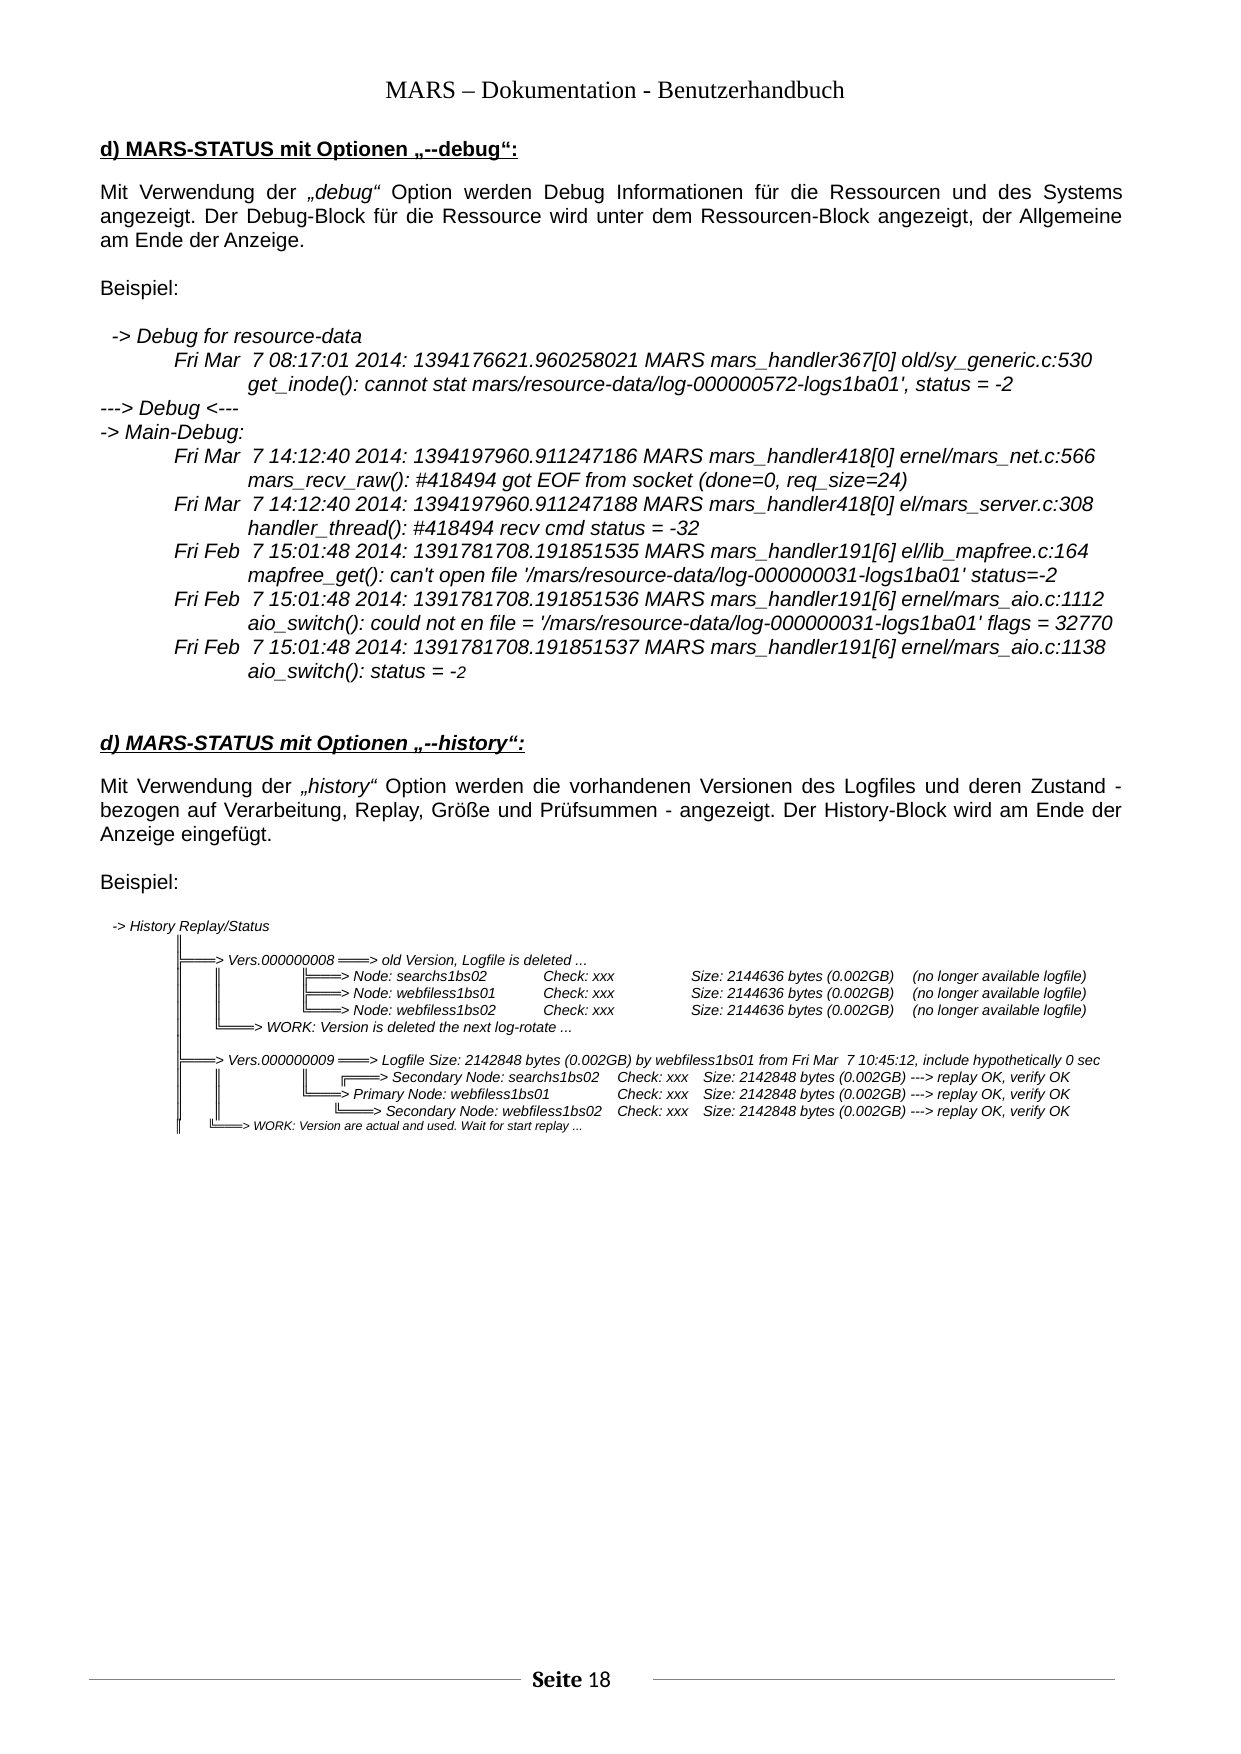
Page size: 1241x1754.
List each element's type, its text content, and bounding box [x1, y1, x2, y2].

text ║ ║ ║ ╔═══> Secondary Node: searchs1bs02 Check: xxx Size: 2142848 bytes (0.002GB) ---> replay OK, verify OK [306, 1069, 1123, 1086]
text ║ ╚═══> WORK: Version is deleted the next log-rotate ... [181, 1018, 1123, 1035]
text d) MARS-STATUS mit Optionen „--history“: [100, 731, 1123, 755]
text ╠═══> Vers.000000008 ═══> old Version, Logfile is deleted ... [100, 951, 177, 968]
text Beispiel: [100, 870, 1123, 894]
text ║ [100, 934, 1123, 951]
text Fri Mar 7 14:12:40 2014: 1394197960.911247186 MARS mars_handler418[0] ernel/mars_net.c:566 mars_recv_raw(): #418494 got EOF from socket (done=0, req_size=24) [100, 443, 1123, 491]
text ---> Debug <--- [100, 396, 1123, 419]
text d) MARS-STATUS mit Optionen „--debug“: [100, 137, 1123, 161]
text ║ ║ ╚═══> Node: webfiless1bs02 Check: xxx Size: 2144636 bytes (0.002GB) (no longer available logfile) [219, 1002, 1123, 1018]
text ║ ║ ╚═══> Secondary Node: webfiless1bs02 Check: xxx Size: 2142848 bytes (0.002GB) ---> replay OK, verify OK [219, 1102, 1123, 1119]
text ║ ╚═══> WORK: Version are actual and used. Wait for start replay ... [180, 1119, 1123, 1133]
text Fri Feb 7 15:01:48 2014: 1391781708.191851536 MARS mars_handler191[6] ernel/mars_aio.c:1112 aio_switch(): could not en file = '/mars/resource-data/log-000000031-logs1ba01' flags = 32770 [100, 587, 1123, 635]
text ║ [100, 1035, 177, 1052]
text ║ ╚═══> WORK: Version is deleted the next log-rotate ... [100, 1018, 177, 1035]
text ║ [181, 1035, 1123, 1052]
text Fri Feb 7 15:01:48 2014: 1391781708.191851537 MARS mars_handler191[6] ernel/mars_aio.c:1138 aio_switch(): status = -2 [100, 635, 1123, 683]
text ╠═══> Vers.000000009 ═══> Logfile Size: 2142848 bytes (0.002GB) by webfiless1bs01 from Fri Mar 7 10:45:12, include hypothetically 0 sec [178, 1052, 1123, 1069]
text -> History Replay/Status [100, 918, 1123, 934]
text ╠═══> Vers.000000008 ═══> old Version, Logfile is deleted ... [178, 951, 1123, 968]
text Mit Verwendung der „history“ Option werden die vorhandenen Versionen des Logfiles und deren Zustand - bezogen auf Verarbeitung, Replay, Größe und Prüfsummen - angezeigt. Der History-Block wird am Ende der Anzeige eingefügt. [100, 774, 1123, 846]
text ║ ║ ╚═══> Primary Node: webfiless1bs01 Check: xxx Size: 2142848 bytes (0.002GB) ---> replay OK, verify OK [219, 1086, 1123, 1102]
text Beispiel: [100, 276, 1123, 300]
text -> Main-Debug: [100, 419, 1123, 443]
text Fri Mar 7 08:17:01 2014: 1394176621.960258021 MARS mars_handler367[0] old/sy_generic.c:530 get_inode(): cannot stat mars/resource-data/log-000000572-logs1ba01', status = -2 [100, 348, 1123, 396]
text -> Debug for resource-data [100, 324, 1123, 348]
text ║ ║ ╠═══> Node: webfiless1bs01 Check: xxx Size: 2144636 bytes (0.002GB) (no longer available logfile) [303, 985, 1123, 1002]
text ║ ║ ╠═══> Node: searchs1bs02 Check: xxx Size: 2144636 bytes (0.002GB) (no longer available logfile) [303, 968, 1123, 985]
text Fri Mar 7 14:12:40 2014: 1394197960.911247188 MARS mars_handler418[0] el/mars_server.c:308 handler_thread(): #418494 recv cmd status = -32 [100, 491, 1123, 539]
text Fri Feb 7 15:01:48 2014: 1391781708.191851535 MARS mars_handler191[6] el/lib_mapfree.c:164 mapfree_get(): can't open file '/mars/resource-data/log-000000031-logs1ba01' status=-2 [100, 539, 1123, 587]
text Mit Verwendung der „debug“ Option werden Debug Informationen für die Ressourcen und des Systems angezeigt. Der Debug-Block für die Ressource wird unter dem Ressourcen-Block angezeigt, der Allgemeine am Ende der Anzeige. [100, 180, 1123, 252]
